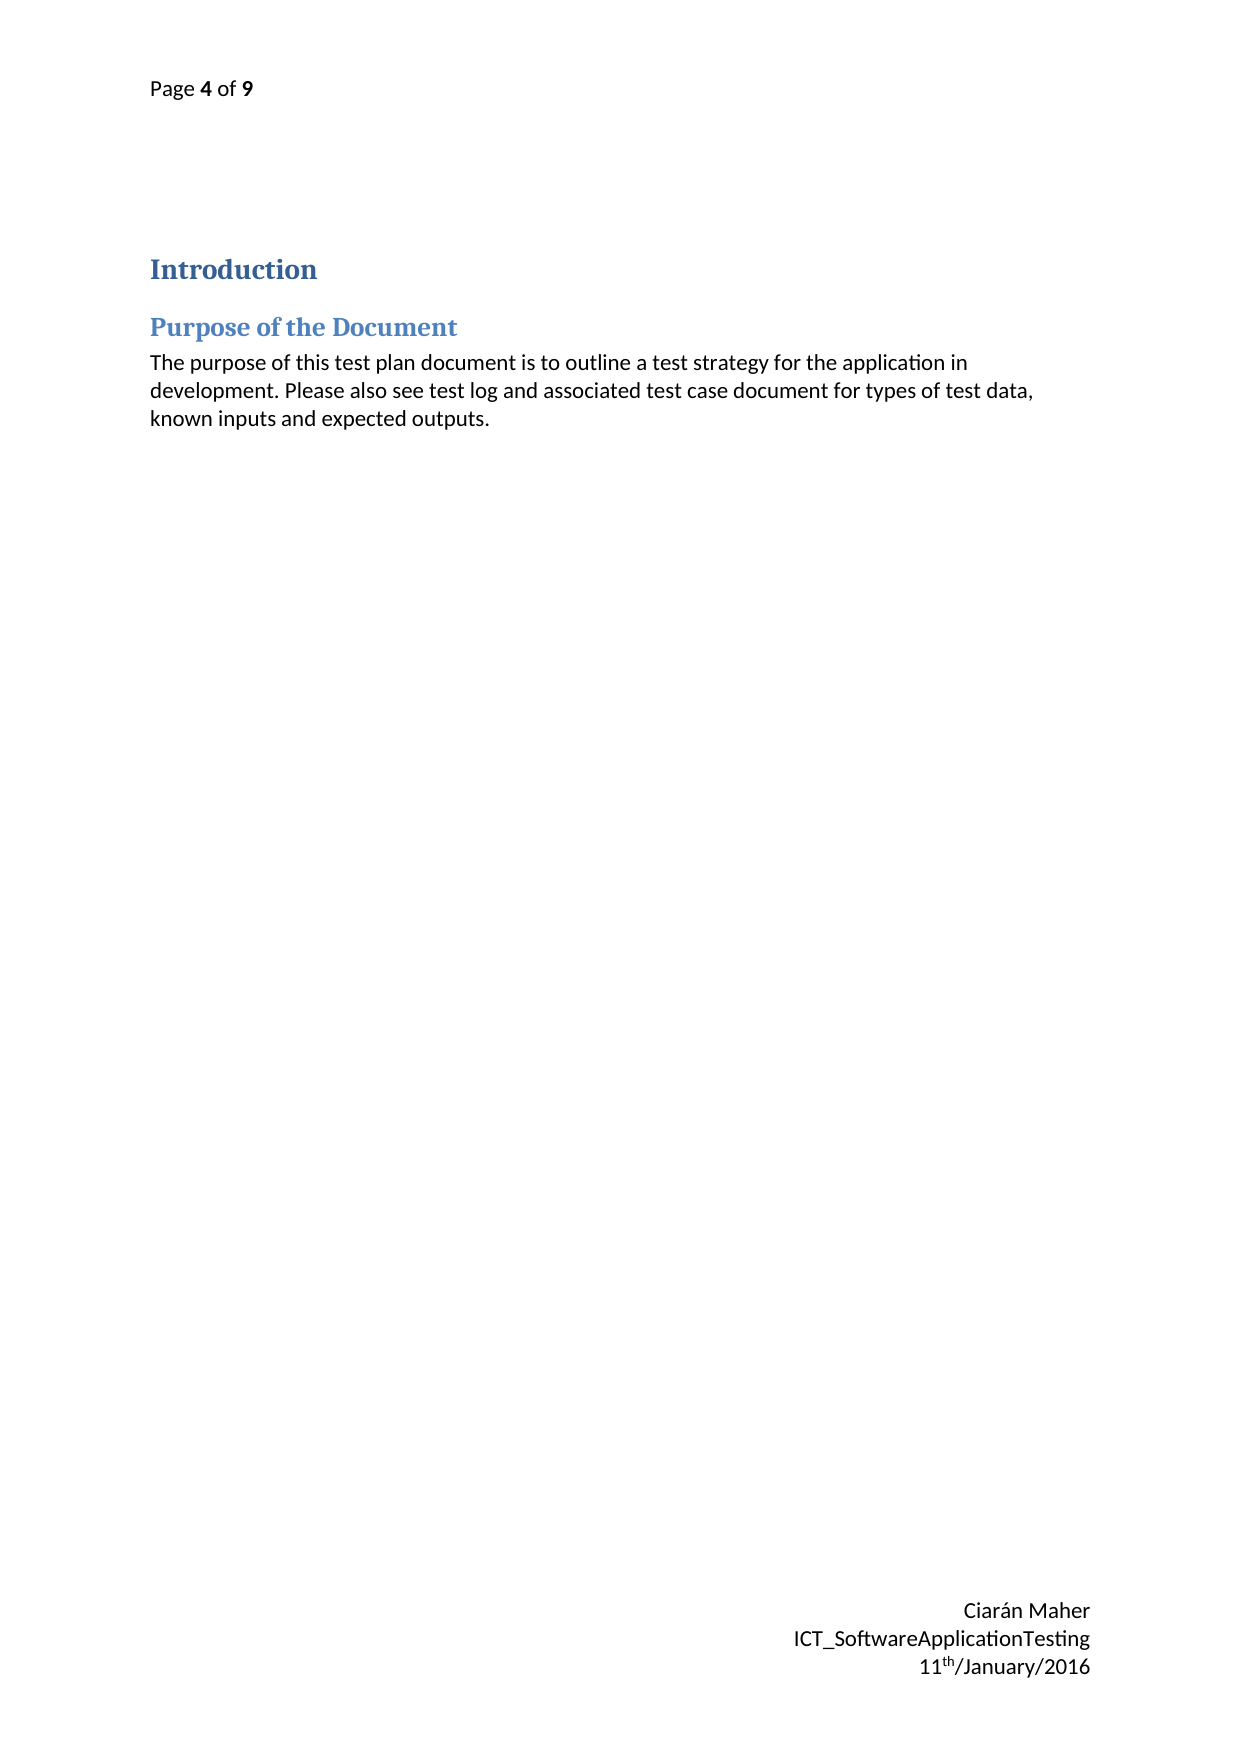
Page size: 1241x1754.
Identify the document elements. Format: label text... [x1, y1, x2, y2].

subtitle Introduction [150, 253, 1090, 287]
subtitle Purpose of the Document [150, 312, 1090, 343]
text The purpose of this test plan document is to outline a test strategy for the application in development. Please also see test log and associated test case document for types of test data, known inputs and expected outputs. [150, 348, 1090, 432]
